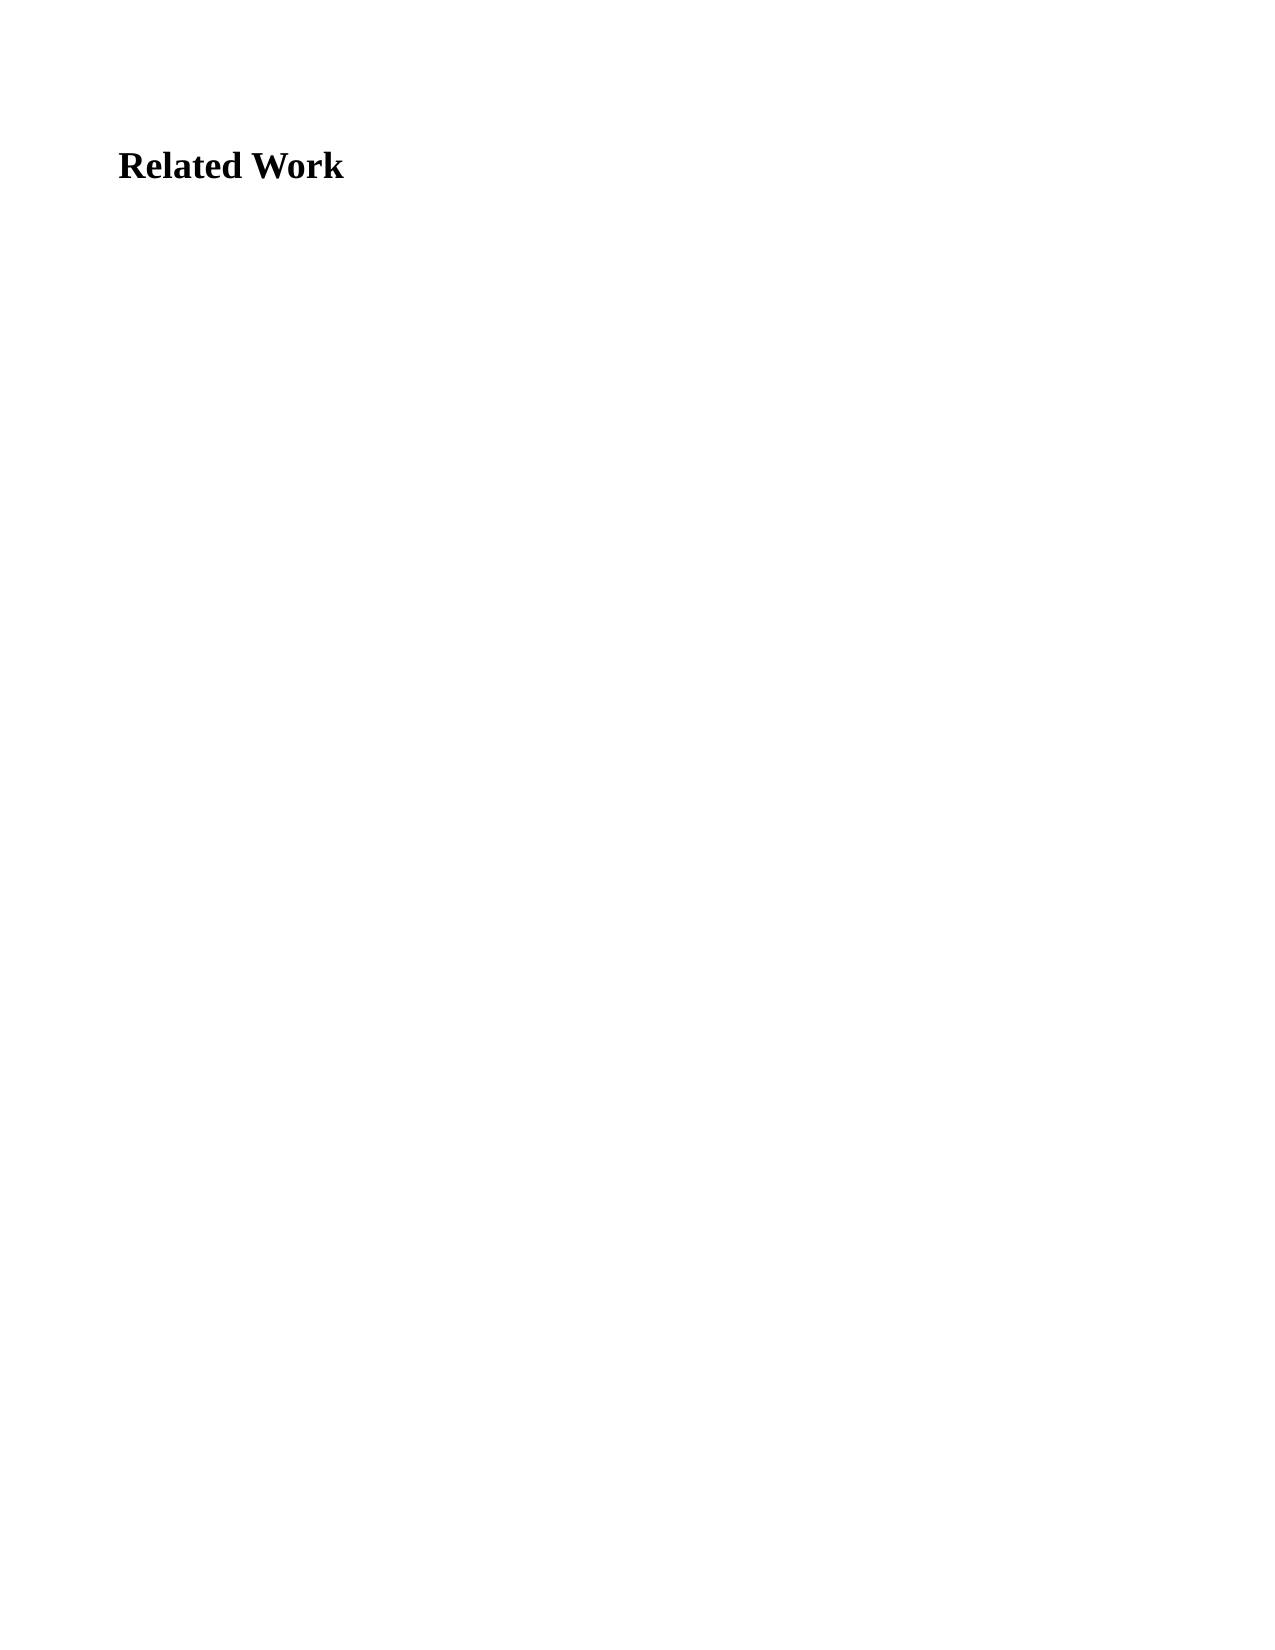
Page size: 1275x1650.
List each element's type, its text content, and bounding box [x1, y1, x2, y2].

subtitle Related Work [118, 143, 1157, 187]
